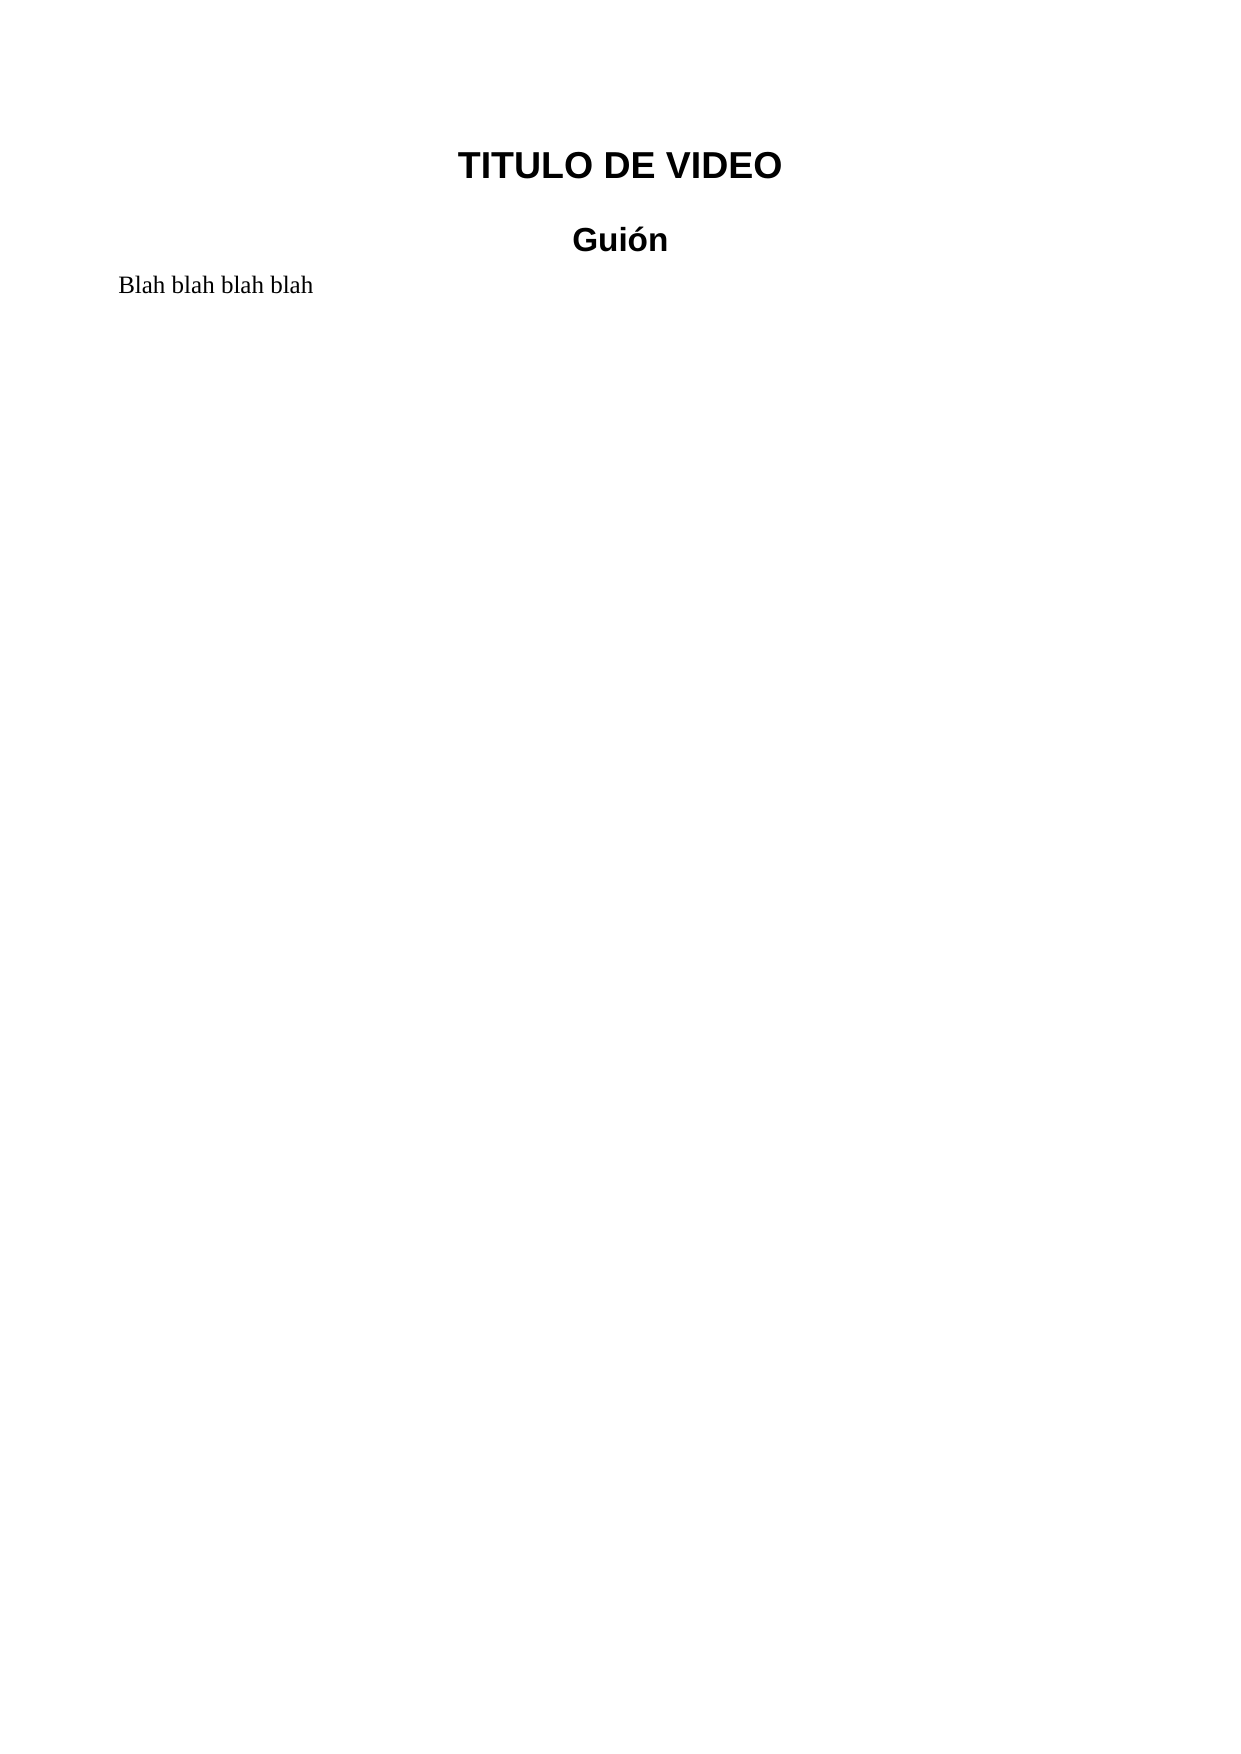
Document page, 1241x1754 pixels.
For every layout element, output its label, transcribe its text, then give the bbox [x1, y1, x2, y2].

text Blah blah blah blah [118, 271, 1122, 299]
subtitle TITULO DE VIDEO [118, 143, 1122, 186]
subtitle Guión [118, 219, 1122, 258]
